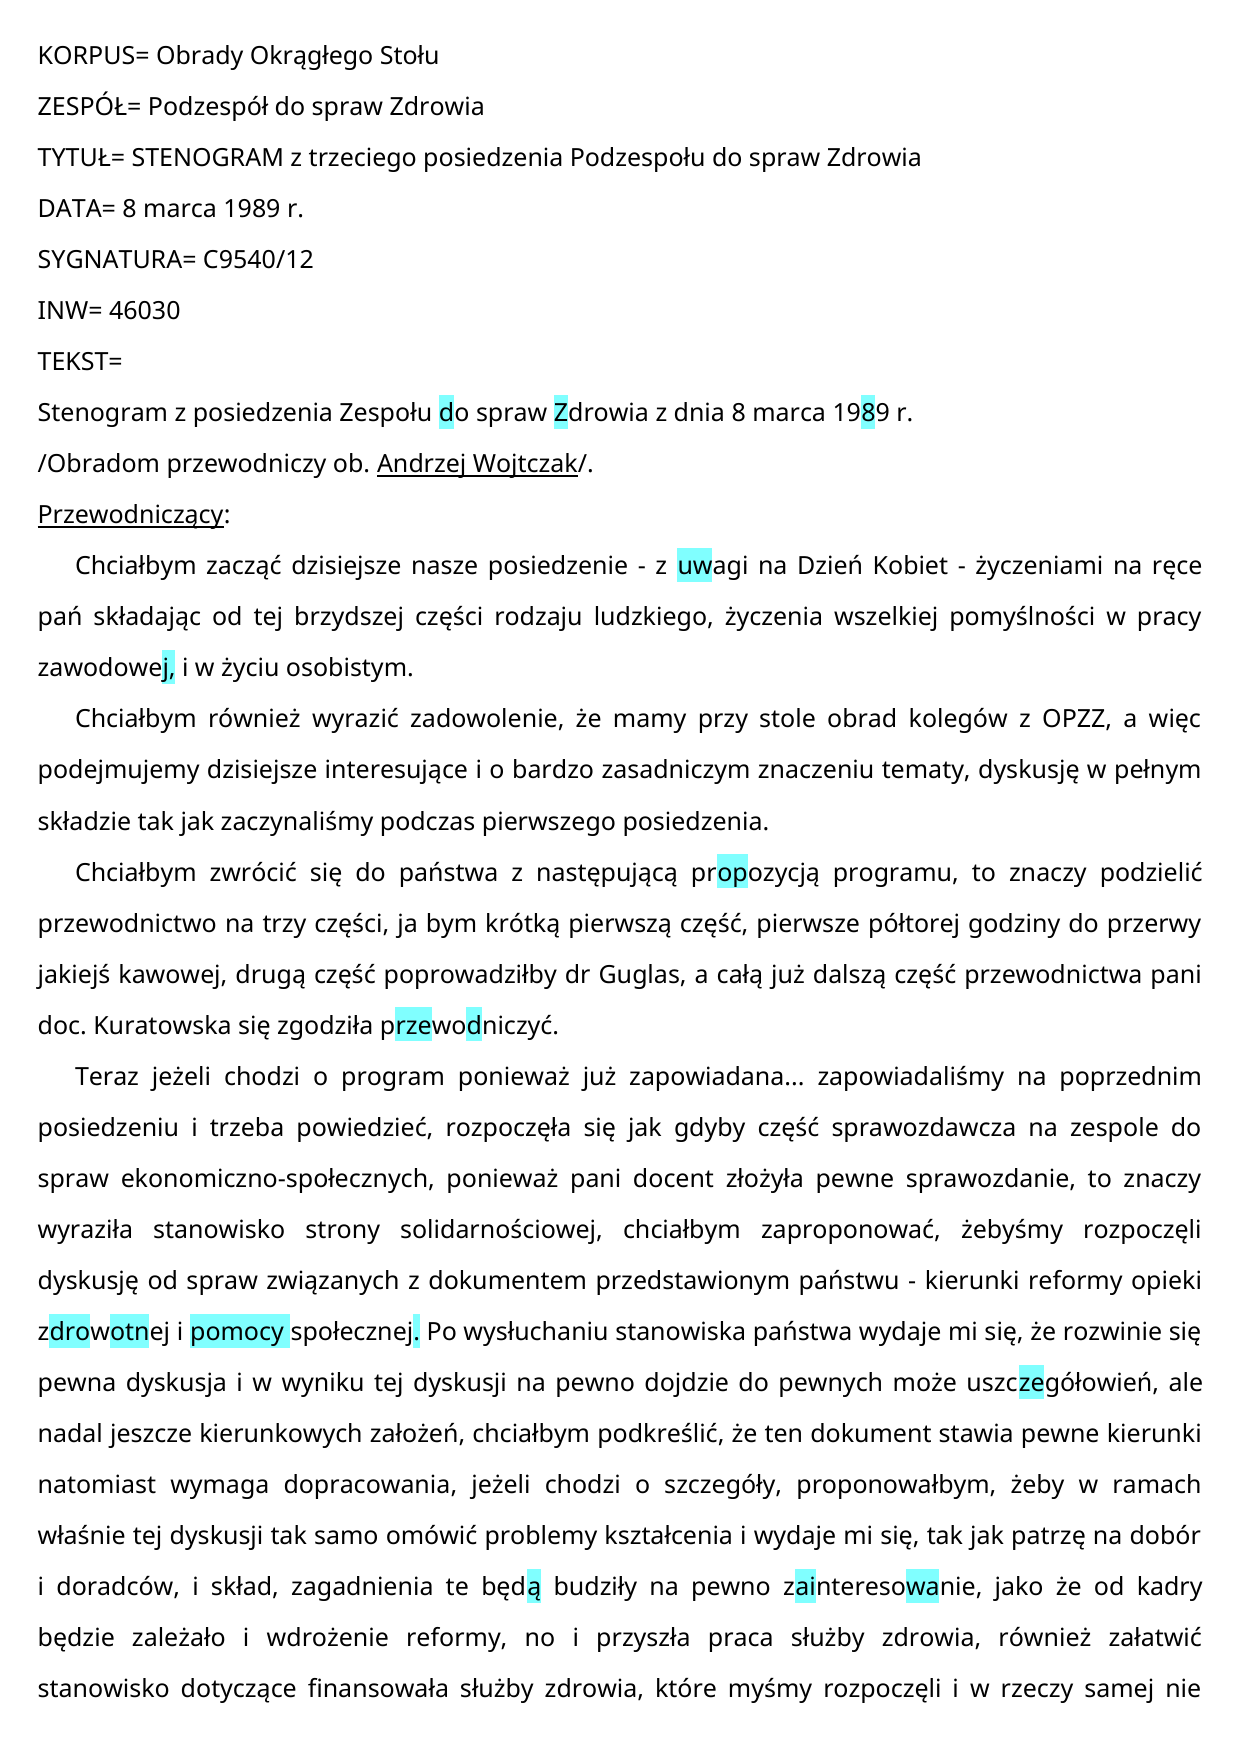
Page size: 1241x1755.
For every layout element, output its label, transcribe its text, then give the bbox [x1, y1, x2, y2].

text TEKST= [37, 344, 1203, 378]
text DATA= 8 marca 1989 r. [37, 191, 1203, 225]
text TYTUŁ= STENOGRAM z trzeciego posiedzenia Podzespołu do spraw Zdrowia [37, 139, 1203, 174]
text Stenogram z posiedzenia Zespołu do spraw Zdrowia z dnia 8 marca 1989 r. [37, 395, 1203, 429]
text INW= 46030 [37, 293, 1203, 327]
text Chciałbym zacząć dzisiejsze nasze posiedzenie - z uwagi na Dzień Kobiet - życzeniami na ręce pań składając od tej brzydszej części rodzaju ludzkiego, życzenia wszelkiej pomyślności w pracy zawodowej, i w życiu osobistym. [37, 548, 1203, 684]
text KORPUS= Obrady Okrągłego Stołu [37, 37, 1203, 72]
text Chciałbym zwrócić się do państwa z następującą propozycją programu, to znaczy podzielić przewodnictwo na trzy części, ja bym krótką pierwszą część, pierwsze półtorej godziny do przerwy jakiejś kawowej, drugą część poprowadziłby dr Guglas, a całą już dalszą część przewodnictwa pani doc. Kuratowska się zgodziła przewodniczyć. [37, 854, 1203, 1041]
text Przewodniczący: [37, 497, 1203, 531]
text Chciałbym również wyrazić zadowolenie, że mamy przy stole obrad kolegów z OPZZ, a więc podejmujemy dzisiejsze interesujące i o bardzo zasadniczym znaczeniu tematy, dyskusję w pełnym składzie tak jak zaczynaliśmy podczas pierwszego posiedzenia. [37, 701, 1203, 837]
text /Obradom przewodniczy ob. Andrzej Wojtczak/. [37, 446, 1203, 480]
text SYGNATURA= C9540/12 [37, 242, 1203, 276]
text ZESPÓŁ= Podzespół do spraw Zdrowia [37, 88, 1203, 123]
text Teraz jeżeli chodzi o program ponieważ już zapowiadana... zapowiadaliśmy na poprzednim posiedzeniu i trzeba powiedzieć, rozpoczęła się jak gdyby część sprawozdawcza na zespole do spraw ekonomiczno-społecznych, ponieważ pani docent złożyła pewne sprawozdanie, to znaczy wyraziła stanowisko strony solidarnościowej, chciałbym zaproponować, żebyśmy rozpoczęli dyskusję od spraw związanych z dokumentem przedstawionym państwu - kierunki reformy opieki zdrowotnej i pomocy społecznej. Po wysłuchaniu stanowiska państwa wydaje mi się, że rozwinie się pewna dyskusja i w wyniku tej dyskusji na pewno dojdzie do pewnych może uszczegółowień, ale nadal jeszcze kierunkowych założeń, chciałbym podkreślić, że ten dokument stawia pewne kierunki natomiast wymaga dopracowania, jeżeli chodzi o szczegóły, proponowałbym, żeby w ramach właśnie tej dyskusji tak samo omówić problemy kształcenia i wydaje mi się, tak jak patrzę na dobór i doradców, i skład, zagadnienia te będą budziły na pewno zainteresowanie, jako że od kadry będzie zależało i wdrożenie reformy, no i przyszła praca służby zdrowia, również załatwić stanowisko dotyczące finansowała służby zdrowia, które myśmy rozpoczęli i w rzeczy samej nie [37, 1058, 1203, 1705]
